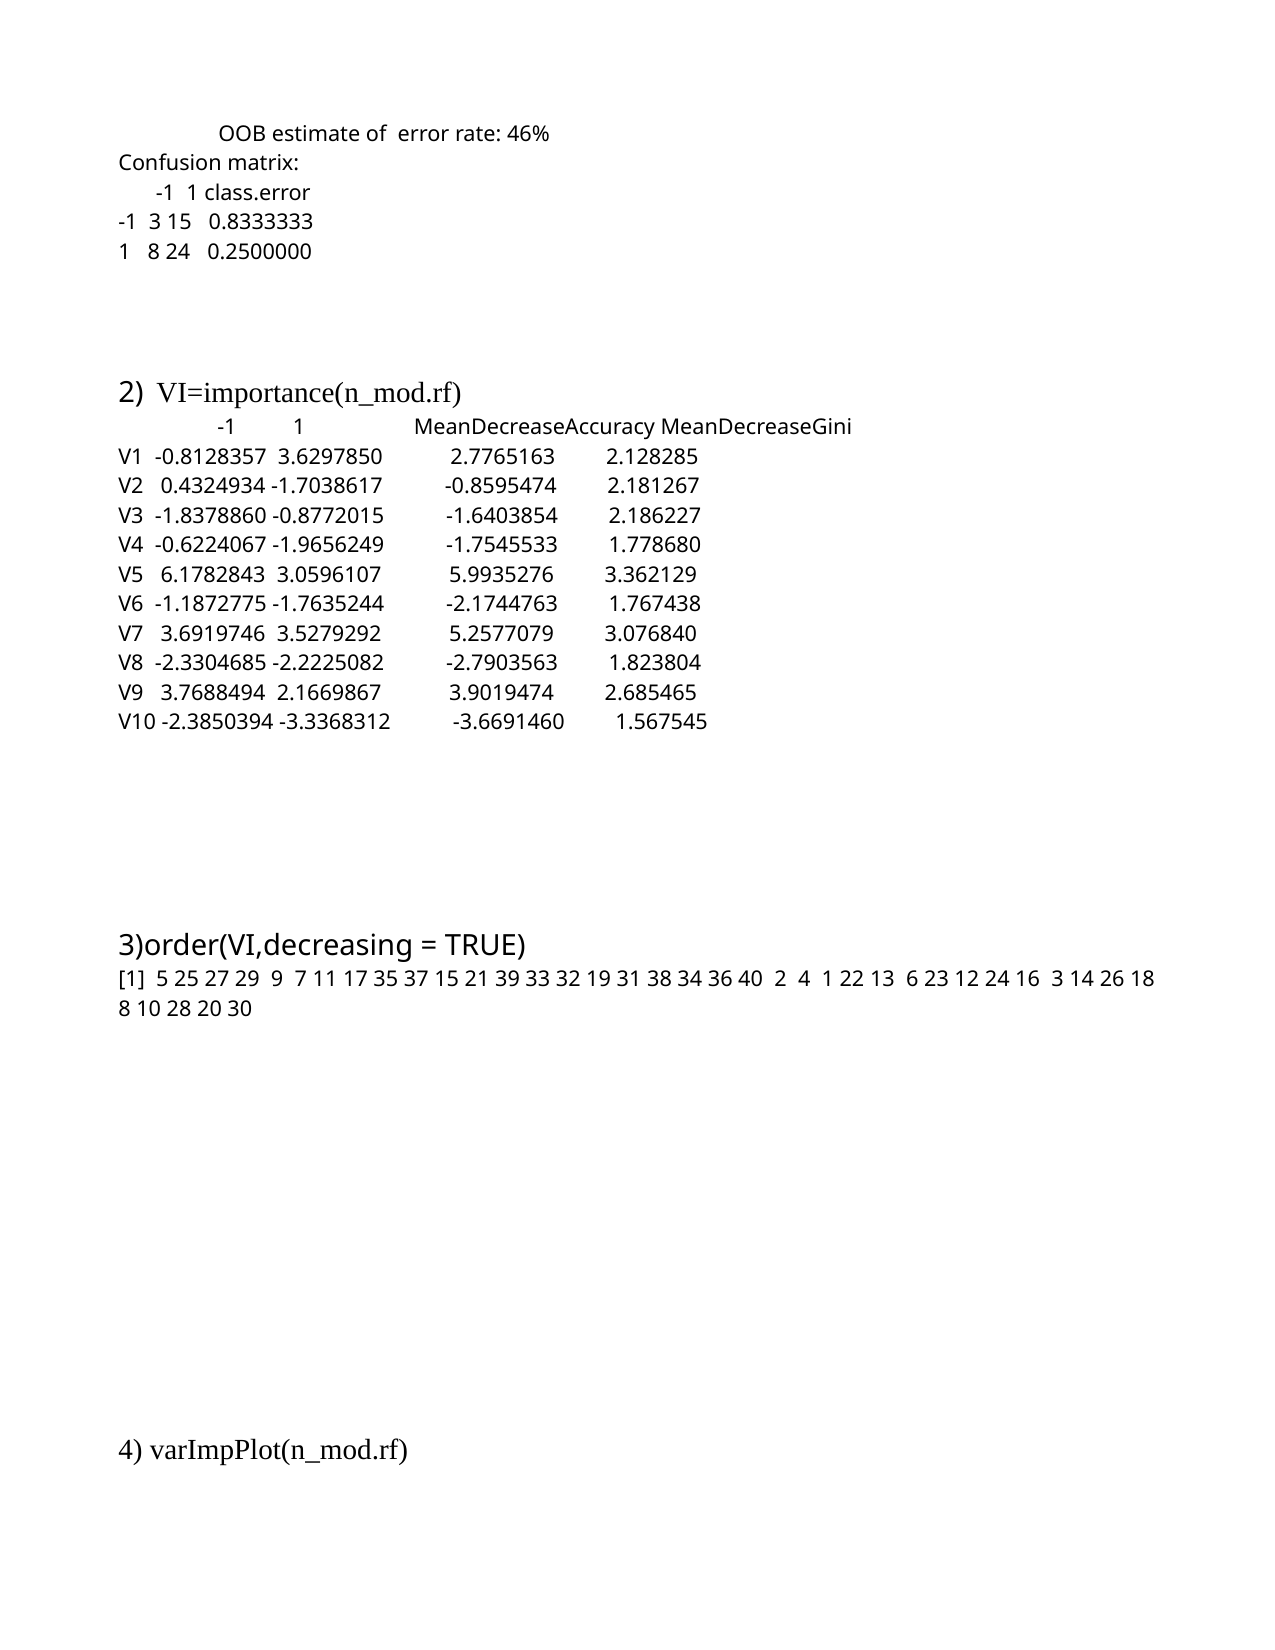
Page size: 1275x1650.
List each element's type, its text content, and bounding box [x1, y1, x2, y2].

text OOB estimate of error rate: 46% [118, 118, 1157, 148]
text V9 3.7688494 2.1669867 3.9019474 2.685465 [118, 677, 1157, 706]
text Confusion matrix: [118, 148, 1157, 177]
text V5 6.1782843 3.0596107 5.9935276 3.362129 [118, 559, 1157, 588]
text V10 -2.3850394 -3.3368312 -3.6691460 1.567545 [118, 706, 1157, 736]
text V8 -2.3304685 -2.2225082 -2.7903563 1.823804 [118, 647, 1157, 677]
text 3)order(VI,decreasing = TRUE) [118, 924, 1157, 964]
text -1 1 class.error [118, 177, 1157, 207]
text V1 -0.8128357 3.6297850 2.7765163 2.128285 [118, 441, 1157, 470]
text [1] 5 25 27 29 9 7 11 17 35 37 15 21 39 33 32 19 31 38 34 36 40 2 4 1 22 13 6 23 12 24 16 3 14 26 18 8 10 28 20 30 [118, 964, 1157, 1023]
text V4 -0.6224067 -1.9656249 -1.7545533 1.778680 [118, 529, 1157, 559]
text V6 -1.1872775 -1.7635244 -2.1744763 1.767438 [118, 588, 1157, 618]
text V7 3.6919746 3.5279292 5.2577079 3.076840 [118, 618, 1157, 647]
text -1 1 MeanDecreaseAccuracy MeanDecreaseGini [118, 411, 1157, 441]
text V3 -1.8378860 -0.8772015 -1.6403854 2.186227 [118, 500, 1157, 529]
text 4) varImpPlot(n_mod.rf) [118, 1432, 1157, 1466]
text -1 3 15 0.8333333 [118, 207, 1157, 236]
text 1 8 24 0.2500000 [118, 236, 1157, 266]
text V2 0.4324934 -1.7038617 -0.8595474 2.181267 [118, 470, 1157, 500]
text 2) VI=importance(n_mod.rf) [118, 372, 1157, 411]
